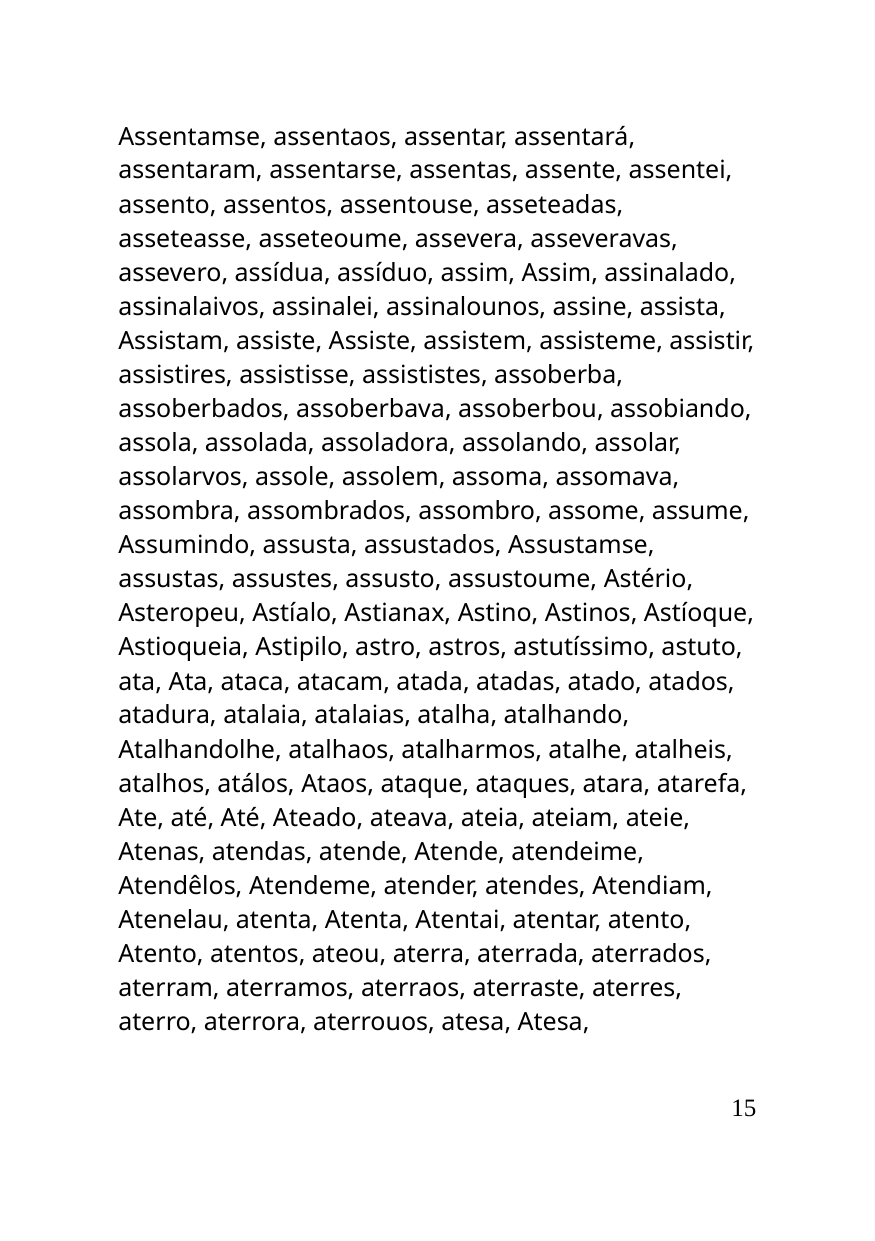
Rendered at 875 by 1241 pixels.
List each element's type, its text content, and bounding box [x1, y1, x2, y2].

text Assentamse, assentaos, assentar, assentará, assentaram, assentarse, assentas, assente, assentei, assento, assentos, assentouse, asseteadas, asseteasse, asseteoume, assevera, asseveravas, assevero, assídua, assíduo, assim, Assim, assinalado, assinalaivos, assinalei, assinalounos, assine, assista, Assistam, assiste, Assiste, assistem, assisteme, assistir, assistires, assistisse, assististes, assoberba, assoberbados, assoberbava, assoberbou, assobiando, assola, assolada, assoladora, assolando, assolar, assolarvos, assole, assolem, assoma, assomava, assombra, assombrados, assombro, assome, assume, Assumindo, assusta, assustados, Assustamse, assustas, assustes, assusto, assustoume, Astério, Asteropeu, Astíalo, Astianax, Astino, Astinos, Astíoque, Astioqueia, Astipilo, astro, astros, astutíssimo, astuto, ata, Ata, ataca, atacam, atada, atadas, atado, atados, atadura, atalaia, atalaias, atalha, atalhando, Atalhandolhe, atalhaos, atalharmos, atalhe, atalheis, atalhos, atálos, Ataos, ataque, ataques, atara, atarefa, Ate, até, Até, Ateado, ateava, ateia, ateiam, ateie, Atenas, atendas, atende, Atende, atendeime, Atendêlos, Atendeme, atender, atendes, Atendiam, Atenelau, atenta, Atenta, Atentai, atentar, atento, Atento, atentos, ateou, aterra, aterrada, aterrados, aterram, aterramos, aterraos, aterraste, aterres, aterro, aterrora, aterrouos, atesa, Atesa, [118, 118, 756, 1038]
